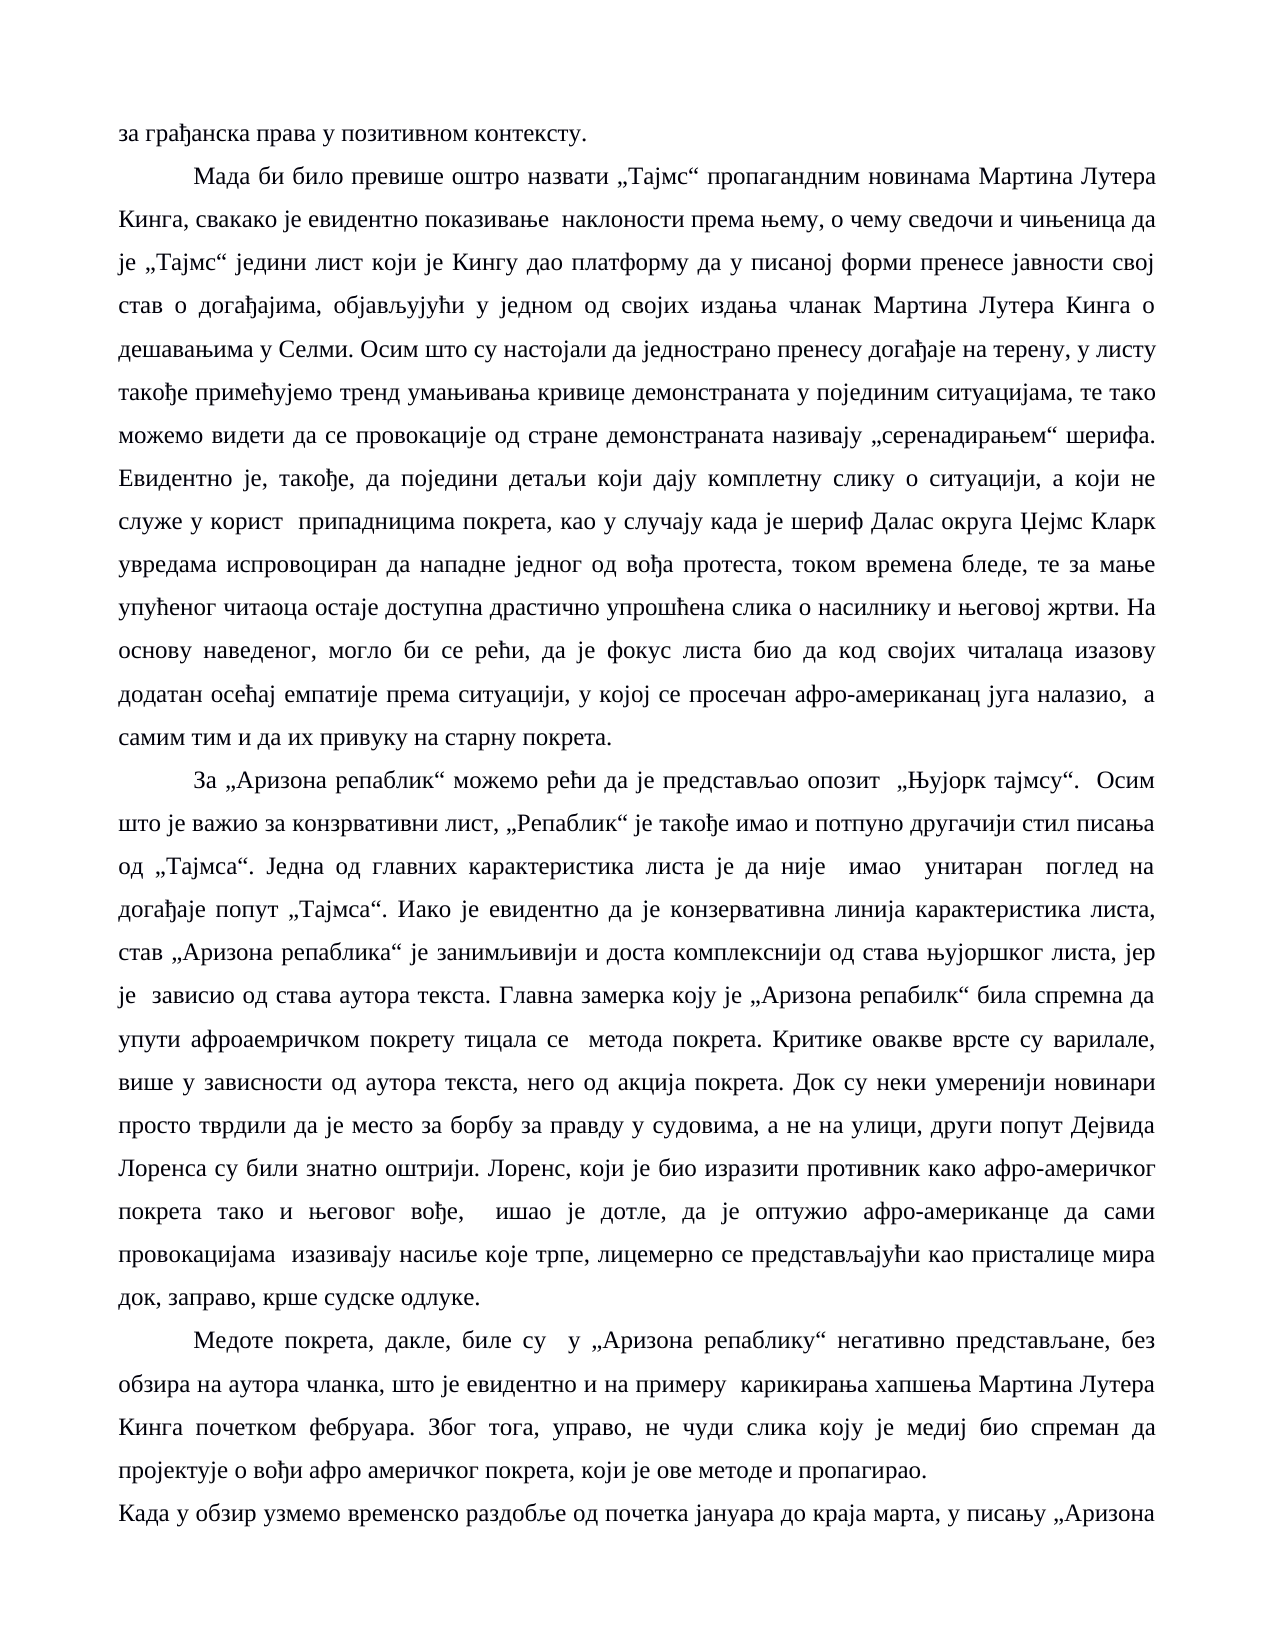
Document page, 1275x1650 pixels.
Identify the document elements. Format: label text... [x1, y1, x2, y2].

text за грађанска права у позитивном контексту. [118, 118, 1157, 147]
text Када у обзир узмемо временско раздобље од почетка јануара до краја марта, у писању „Аризона [118, 1498, 1157, 1527]
text Медоте покрета, дакле, биле су у „Аризона репаблику“ негативно представљане, без обзира на аутора чланка, што је евидентно и на примеру карикирања хапшења Мартина Лутера Кинга почетком фебруара. Због тога, управо, не чуди слика коју је медиј био спреман да пројектује о вођи афро америчког покрета, који је ове методе и пропагирао. [118, 1326, 1157, 1484]
text За „Аризона репаблик“ можемо рећи да је представљао опозит „Њујорк тајмсу“. Осим што је важио за конзрвативни лист, „Репаблик“ је такође имао и потпуно другачији стил писања од „Тајмса“. Једна од главних карактеристика листа је да није имао унитаран поглед на догађаје попут „Тајмса“. Иако је евидентно да је конзервативна линија карактеристика листа, став „Аризона репаблика“ је занимљивији и доста комплекснији од става њујоршког листа, јер је зависио од става аутора текста. Главна замерка коју је „Аризона репабилк“ била спремна да упути афроаемричком покрету тицала се метода покрета. Критике овакве врсте су варилале, више у зависности од аутора текста, него од акција покрета. Док су неки умеренији новинари просто тврдили да је место за борбу за правду у судовима, а не на улици, други попут Дејвида Лоренса су били знатно оштрији. Лоренс, који је био изразити противник како афро-америчког покрета тако и његовог вође, ишао је дотле, да је оптужио афро-американце да сами провокацијама изазивају насиље које трпе, лицемерно се представљајући као присталице мира док, заправо, крше судске одлуке. [118, 765, 1157, 1311]
text Мада би било превише оштро назвати „Тајмс“ пропагандним новинама Мартина Лутера Кинга, свакако је евидентно показивање наклоности према њему, о чему сведочи и чињеница да је „Тајмс“ једини лист који је Кингу дао платформу да у писаној форми пренесе јавности свој став о догађајима, објављујући у једном од својих издања чланак Мартина Лутера Кинга о дешавањима у Селми. Осим што су настојали да једнострано пренесу догађаје на терену, у листу такође примећујемо тренд умањивања кривице демонстраната у појединим ситуацијама, те тако можемо видети да се провокације од стране демонстраната називају „серенадирањем“ шерифа. Евидентно је, такође, да поједини детаљи који дају комплетну слику о ситуацији, а који не служе у корист припадницима покрета, као у случају када је шериф Далас округа Џејмс Кларк увредама испровоциран да нападне једног од вођа протеста, током времена бледе, те за мање упућеног читаоца остаје доступна драстично упрошћена слика о насилнику и његовој жртви. На основу наведеног, могло би се рећи, да је фокус листа био да код својих читалаца изазову додатан осећај емпатије према ситуацији, у којој се просечан афро-американац југа налазио, а самим тим и да их привуку на старну покрета. [118, 161, 1157, 751]
